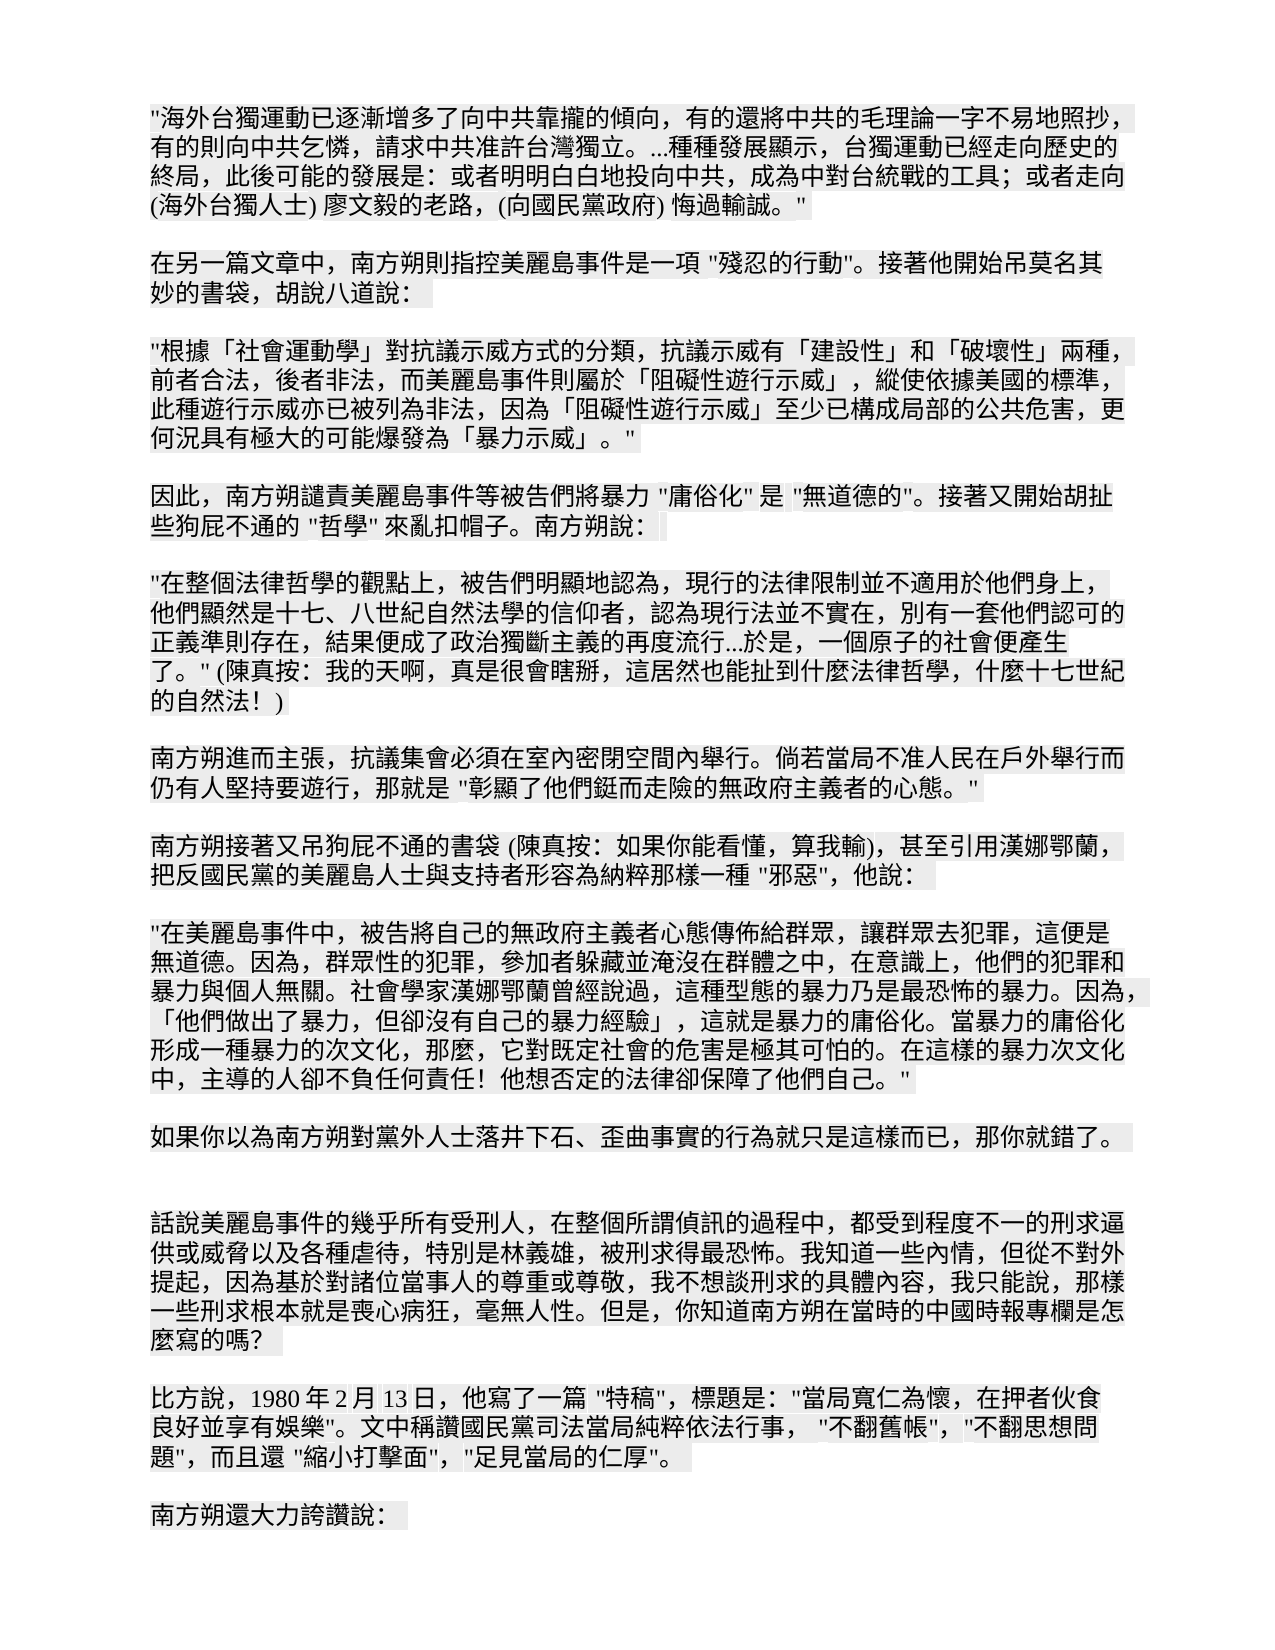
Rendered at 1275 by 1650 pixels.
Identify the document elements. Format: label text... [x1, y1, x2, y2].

text (又續) 短短一篇文字，經常得寫上好幾天，零零碎碎的空檔時間，每次五秒二十秒、八分十分鐘地寫，有時寫三、五個字，事情馬上又來了，又得丟下去忙別的，一心多用。有時甚至得利用小便時間，單手用手機寫筆記，更多時候是在路邊車內睡覺休息或等人時寫的。可是，一個東西，如果不是一氣呵成專注地寫，是很難寫好的，畢竟文字誕生於一種整體的 "感覺"，就好像你不可能每次聽三、五個音符，一點一滴地聽，花好幾天總算才聽完一首歌一樣，"感覺" 會走樣。 人生漫長，時間卻苦短。老天派給我這麼多事，卻仍只給了我一天僅僅二十四小時的光陰，現實如此，也只能在現實中去妥協了。實在很羨慕那些生活會感到無聊的人，或是那些時間多到可以任意揮霍的人。不過，我想胡適說得對，一點一滴還是該有一點一滴的作為。回顧這半生，從小到大，災厄不斷，疲憊不堪，有哪一天是太平日？還不是照樣點點滴滴熬過一萬四千多個日子。 前言表過，續前留言，再舉個例，當年扁案發生後，馬英九聲勢更加勢如破竹，獲得壓倒性票數。阿扁有國師李遠哲，馬英九當時也有個國師，但我毫不遲疑可以用不學無術來形容此人，那就是南方朔，本名王杏慶。 黨外的人應該都聽過他的名字，當時是威權體制下的惡質媒體中國時報的專欄組主任，是個記者，寫東西很喜歡吊書袋，明明一無所知的東西也往往能寫得好像他是該領域的權威似的；或者明明八竿子打不著一點邊的東西，他也能一表三千里，扯很遠；特別喜歡動不動就扯上 "哲學"，但事實上卻是類似把 "相對論" 理解成 "人生相對無常的一套理論" 的那樣一種知識水平。外行人也許看不出來，但對內行人來說卻難以置信，往往張冠李戴，荒腔走板。 我不認為學識這東西在理解現實問題上有什麼特別的重要性，但是，明明完全一無所知的一套知識，卻還要胡扯瞎掰裝內行就很討人厭。 黨外時期，南方朔是個大統派，深藍，藍到發黑，非常忠黨愛國，動輒喊打喊殺，非常敵視黨外反對運動。不過，什麼派倒是無所謂，畢竟統獨不是一種信仰，而只是一種在不同時空下根據理性與是非利害來分析研判的東西。 三十幾年前，我主張台獨，因此涉嫌叛亂，飽受多年折磨，還差點進了黑牢。二十一年前 (1997年)，飄洋過海來到英國，懂了一點世界局勢，兩三年之間想法就變了，變成統派，而且認為越快統一對台灣越好。我的轉變，讓我始終居於台灣社會的極少數一方。但有些人的轉變卻是西瓜偎大邊，哪邊得勢就往哪邊靠攏，不管怎麼改朝換代，永遠居於最主流的位置。 我並不是要在統獨問題上譴責南方朔，事實上我完全搞不懂他的前言不罩後語，思維缺乏基本的一致性。我所在意的是，統獨之外，總該有些屬於信念或價值之類的東西是不應該也不可能輕易改變的，除非昧著良心。至於事實性的東西，更不應該造謠瞎掰，但是南方朔在這幾點問題上的表現，卻完全令人難以恭維。 馬英九失勢後，南方朔竟然成為所謂總統蔡啥小的國師，而且還是綠油油的低級大爛報 "民報" 的什麼 "總主筆"。這個什麼 "民報"，道德水平就跟自由時報差不多，以仇中反華為中心思想，言論荒腔走板，低能反智，就像過去威權時代的 "莒光園地" 那樣，相當腦殘且無品。 統獨與顏色可以因為時過境遷而改變，但不可思議的是，一個反遊行反示威、完全站在舊國民黨一方對著反抗者喊打喊殺、百般抹黑的人，居然可以對同樣一套有關是非善惡的價值有著截然不同的說法。而且，表現得彷彿是 "天然綠" 的那樣一種綠法，過去猛扣黨外紅帽子，說黨外與台獨是中共的同路人，現在卻又成為綠營一方的 "國師"，好像話要隨他怎麼講都能成立似的。要是有人真的去追蹤他的文字與想法，恐怕會精神錯亂。 我舉些例子。國民黨自導自演的美麗島事件發生於1979年12月10 日，旋即展開全島大逮捕。隔年 (1980年) 的四月下旬，南方朔在中國時報的專欄上發表一系列文章，比方說有一篇，標題是："台獨之路走不通也不能走"，文中相當肯定警備總部軍法判決所下的結論，亦即所謂 "台獨叛國論"，凡是主張台獨者，不管其內在動機與外在形式為何，均屬叛國罪。 南方朔稱讚道： "自此(美麗島事件軍法大審)之後，「台獨叛國論」便有了更明確的法律意義，亦即，主張台獨者----不論何種解釋，均屬法律上所謂之「叛國」。" 南方朔並進一步闡釋台獨如何 "危害台灣民主的發展"。他說，"台灣民主運動的緩慢，正是海外台獨的邪惡召喚所致"，構成民主遲緩的 "最大因素"，使之陷入"出賣國家的陰謀陷阱之中"。因此，絕不能使台獨 "禍害" 蔓延，更不能任其 "死灰復燃"。 南方朔並提到二二八事件，說它是一起 "被 (黨外人士) 嚴重歪曲了的歷史事件"，指控黨外人士 "刻意虛構危機感"，"這種莫須有的虛構，使他們自己迷失於自構的幻象中。" 南方朔更進一步大扣台獨紅帽子，他說： "海外台獨運動已逐漸增多了向中共靠攏的傾向，有的還將中共的毛理論一字不易地照抄，有的則向中共乞憐，請求中共准許台灣獨立。...種種發展顯示，台獨運動已經走向歷史的終局，此後可能的發展是：或者明明白白地投向中共，成為中對台統戰的工具；或者走向 (海外台獨人士) 廖文毅的老路，(向國民黨政府) 悔過輸誠。" 在另一篇文章中，南方朔則指控美麗島事件是一項 "殘忍的行動"。接著他開始吊莫名其妙的書袋，胡說八道說： "根據「社會運動學」對抗議示威方式的分類，抗議示威有「建設性」和「破壞性」兩種，前者合法，後者非法，而美麗島事件則屬於「阻礙性遊行示威」，縱使依據美國的標準，此種遊行示威亦已被列為非法，因為「阻礙性遊行示威」至少已構成局部的公共危害，更何況具有極大的可能爆發為「暴力示威」。" 因此，南方朔譴責美麗島事件等被告們將暴力 "庸俗化" 是 "無道德的"。接著又開始胡扯些狗屁不通的 "哲學" 來亂扣帽子。南方朔說： "在整個法律哲學的觀點上，被告們明顯地認為，現行的法律限制並不適用於他們身上，他們顯然是十七、八世紀自然法學的信仰者，認為現行法並不實在，別有一套他們認可的正義準則存在，結果便成了政治獨斷主義的再度流行...於是，一個原子的社會便產生了。" (陳真按：我的天啊，真是很會瞎掰，這居然也能扯到什麼法律哲學，什麼十七世紀的自然法！) 南方朔進而主張，抗議集會必須在室內密閉空間內舉行。倘若當局不准人民在戶外舉行而仍有人堅持要遊行，那就是 "彰顯了他們鋌而走險的無政府主義者的心態。" 南方朔接著又吊狗屁不通的書袋 (陳真按：如果你能看懂，算我輸)，甚至引用漢娜鄂蘭，把反國民黨的美麗島人士與支持者形容為納粹那樣一種 "邪惡"，他說： "在美麗島事件中，被告將自己的無政府主義者心態傳佈給群眾，讓群眾去犯罪，這便是無道德。因為，群眾性的犯罪，參加者躲藏並淹沒在群體之中，在意識上，他們的犯罪和暴力與個人無關。社會學家漢娜鄂蘭曾經說過，這種型態的暴力乃是最恐怖的暴力。因為，「他們做出了暴力，但卻沒有自己的暴力經驗」，這就是暴力的庸俗化。當暴力的庸俗化形成一種暴力的次文化，那麼，它對既定社會的危害是極其可怕的。在這樣的暴力次文化中，主導的人卻不負任何責任！他想否定的法律卻保障了他們自己。" 如果你以為南方朔對黨外人士落井下石、歪曲事實的行為就只是這樣而已，那你就錯了。 話說美麗島事件的幾乎所有受刑人，在整個所謂偵訊的過程中，都受到程度不一的刑求逼供或威脅以及各種虐待，特別是林義雄，被刑求得最恐怖。我知道一些內情，但從不對外提起，因為基於對諸位當事人的尊重或尊敬，我不想談刑求的具體內容，我只能說，那樣一些刑求根本就是喪心病狂，毫無人性。但是，你知道南方朔在當時的中國時報專欄是怎麼寫的嗎？ 比方說，1980年2月13日，他寫了一篇 "特稿"，標題是："當局寬仁為懷，在押者伙食良好並享有娛樂"。文中稱讚國民黨司法當局純粹依法行事， "不翻舊帳"，"不翻思想問題"，而且還 "縮小打擊面"，"足見當局的仁厚"。 南方朔還大力誇讚說： "並無任何刑求之事，偵訊者態度均非常客氣，而且還有許多博、碩士參加偵訊，顯示出治安單位的作風是值得各方尊重的。" 甚至還嘲諷受刑人在獄中過得太爽，簡直就像 "冬令營"。南方朔說： "在押者伙食均相當良好，水果、香菸、衣物亦均充分供應，身體不適者亦有榮總前去的醫師加以診治。他們被妥善照顧，使得絕大多數被捕者家屬為之寬心。而且，還有正當娛樂，可以唱歌、踢毽子，偵訊者並會為在押者過生日、送禮物，頗有「冬令營」的味道。…從種種情況來看，當可預期將會有一個令人滿意的審判。由於當局對本案之處理，既已作了寬大仁厚之處理在前，而對審判，亦力求公正和依法論罪。因此，預料當局對本案之處理，當可獲得國際人士之了解。" 這一切報導，可說是胡說八道到極點。大家明明知道受刑人飽受各種刑求、威脅與虐待，南方朔居然能顛倒是非黑白到這種程度。 另外，南方朔在一篇題為 "政治極端主義和政治建設" 的文章中，把美麗島事件定位為一樁 "反民主" 的運動，因為他 "看見美麗島事件中的政治極端主義"，主要就是 "對政府連續醜化"。接著，他又來吊狗屁不通的書袋了，他說： "中壢事件以來的黨外政治活動，其政治極端化的發展，已確實不斷提昇其極端化的程度，不斷增強的敵意已淹沒了原來的民主理念，西方許多政治學者視政治極端主義為「反民主運動」（Anti-Democratic Movement）...美麗島事件有些部分涉及陰謀，我們要用嚴格的法律；有些是急躁的民主運動者的魯莽和錯誤，我們要寬恕，政府已經這樣做了，值得欣喜。" 在閱讀這些舊報導時，你應該特別注意一點，那就是日期，才能適當了解這些文字在當年的意義。南方朔以上這些文章是美麗島事件後的隔年，也就是1980年所寫，其中大部份是1980年的四月寫的一系列專欄與特稿。日期很重要，因為1980年的四月，林義雄一家老小已被滅門 (慘案發生於1980年的2月28日)，祖孫三人被國民黨的情治單位在光天化日下以亂刀砍死，林義雄則被刑求得遍體鱗傷。在這樣一種情形下，南方朔居然還能寫出一大堆這樣的一種眛著良心的報導，混淆視聽，落井下石。 故事還沒完。如上所說，林義雄一家滅門血案發生於1980年的2月28日，凶手毫無疑問就是國民黨主政下的情治單位所為。國民黨裝模作樣 "調查" 了好幾年，迄今尚未破案，但你知道嗎？南方朔在林宅滅門血案發生的隔兩天就一個人單獨 "破案" 了。南方朔在中國時報發布獨家內幕報導指出，原來林義雄一家老小很可能就是黨外人士或台獨份子自己所殺，暗示這是一樁苦肉計，意圖藉此嫁禍給國民黨。國民黨當時持續多年抹黑林義雄及黨外人士的這招技倆，就是源自於南方朔所寫的這篇假新聞。 南方朔造謠說，祖孫三人當場慘死，唯一生還的林奐均身重數刀 (刀刀深及肺部)，生命垂危之際，透露凶手是 "常來家裏的一位叔叔"，而且還是一位大鬍子。國民黨就是假裝相信這個憑空造謠的假新聞，進而開始營造輿論，把向來反抗國民黨最強烈、眾人尊崇其人格的林義雄抹黑成對黨外不忠，對國民黨軟弱，甚至私通國民黨，因此遭到黨外人士及海外台獨組織的 "懲罰"，故而殺害其全家，並藉此一滅門血案來抹黑國民黨政府，進而 "挑撥政府與人民之間的感情"。 當時，林義雄有個澳洲友人，來台灣收集博士論文題材，常來林家做客，是一位哥倫比亞大學的研究生 Bruce Jacob，中文名字叫 "家博"，剛好是個大鬍子，國民黨於是就把這個人給抓起來，藉此演了好長時間的一齣 "偵辦" 假戲，然後告訴社會大眾說，原來林宅滅門血案就是黨外陰謀份子與海外台獨組織自己幹的，為的是要懲罰林義雄出賣同志，並同時可嫁禍給大有為的國民黨政府。但事實上，林義雄之所以會被刑求得最為慘無人道，就是因為他是當時美麗島受刑人之中態度最為強硬的一位。 舊國民黨之邪惡，真是毫無人性可言，而南方朔恰恰就是這個邪惡勢力的打手，與之一搭一唱，做賊喊捉賊，盡全力抹黑反對者，連這樣一些完全眛著良心的謊話居然也寫得出來。 如果不是因為這樣一些事，像我這樣一個內向害羞、不喜歡公眾活動的人，不會一上大學就馬上加入黨外，成為一名公開掛牌運作的黨外人士。 南方朔造謠說是林義雄所認識的熟人是凶手之後，把消息來源推給他的舊同事，也就是司馬文武 (亦即江春男)，江春男公開否認，並與之對質，指其說謊，然後南方朔居然跑去躲起來，躲了好幾天，害得中國時報的老板余紀忠以為南方朔因為揭發黨外自導自演滅門血案的陰謀而遭到毒手。 南方朔並沒有停止造謠，他所任職的中國時報，仍然持續以這謠言為基礎，並大扣黨外人士紅帽子，並加碼爆料說： "林家事件是經過一次細密策劃的政治暴力行為，乃是國外台獨或台共份子向來所慣用的伎倆。" 在那個年代，主流媒體有個慣用詞叫做 "三合一敵人"，亦即黨外、台獨與中共，三位一體。中央日報隨後亦報導說： "偵辦林家血案的一位高級警官說，本案宣佈偵破時，將使某些自命為「英雄烈士」的人大吃一驚，因為他們一向自命為「民主、自由」旗幟下的一群人，到頭來卻竟然是某一集團陰謀下的犧牲者。" 你應該注意的一點是：國民黨和南方朔聯手造謠演出的這一齣戲，並非僅僅只是一個短暫插曲，而是持續很多年不曾間斷的抹黑，比方說，案發兩三年之後的聯合報仍然還是如此報導： "情治單位經過兩年多的調查分析，所下的結論是：林宅血案是有計畫性的政治事件，目的在於挑撥政府和民眾的情感，並在國際中打擊中華民國的形象。" 那時候我在台北念高中，有一天還在重慶南路一家書局買到一本書叫做 "林義雄的悲劇"，表面上同情其遭遇，其實整本書無非就是要告訴大家：林義雄為了個人權力慾望，誤入歧途，成為三合一敵人的成員，沒想到卻遭到自己人的懲罰，足證這個三合一敵人是如何地喪心病狂云云。 如果你以為故事就只是這樣，到此為止，那你又錯了。話說2008年，前中國時報記者何榮幸，寫了一本很噁心的書，書名叫 "黑夜中尋找星星"，找來十幾位所謂 "走過戒嚴的資深記者"，標榜其風骨，為其作傳，說他們是黑暗中的 "星星"，而南方朔就是這幾位 "星星" 之一。很離譜吧！但我不意外，因為這位何榮幸先生，先前也出版過一本書叫做什麼 "學運世代：眾聲喧嘩的十年"，也同樣找來一些荒唐人物 (我當然不是說書中每一個全是人渣)，竟然說他們是當年的學運領袖，其瞎掰胡扯之離譜程度，令人難以置信。台灣政治之詭詐、虛構與卑劣，心機之深，盤算之複雜，許多時候，真是超乎正常人性所能理解的範圍，圈外人恐怕很難體會。 你知道南方朔在何榮幸這本噁心書裏頭如何自我標榜嗎？南方朔居然說他 "在1980年投入黨外運動"！！！你沒看錯，就是1980年！！！而 1980年難道不就正是他忙著抹黑美麗島事件與黨外運動、造謠林宅血案的那一年，他居然在28年後竄改歷史，說自己 "1980年就加入黨外"！！！ 這還不夠誇張，同樣是在 2008年，在一篇題為"台灣報禁解除前後" 的南方朔口述歷史中，他竟然說 "大家都說南方朔是台灣群眾運動的老祖父"！！！！！！！！ 我真是無言了。居然有人會扭曲事實到這種程度，我真不敢相信我的眼睛。那我是不是可以說川普是甘地精神的21世紀傳人？希拉蕊過著跟德蕾莎一樣的赤貧無私生活？ 你知道嗎？南方朔甚至還說自己 "率先策畫街頭運動"，"領導風潮"，而且是策畫 "真正的街頭運動"，是 "最大型的街頭運動"，甚至還 "衝撞總統府"；並說民進黨之所以膽敢組黨，他所策畫的 "街頭運動風潮" 也是一個 "促進因素"。媽的，我真是不知道該用什麼形容詞來形容這樣一種無恥。 這些年來，島內無數學界或醫界人士個個努力為自己虛構個人歷史，每個人都努力瞎說自己當年如何勇敢反抗國民黨，其實絕大多數是鬼話。當年在整個台灣的學界或醫界或校園中，敢於公開反抗國民黨者，始終是小貓兩三隻，一個巴掌就能數完。 至於有一些人之所謂 "勇敢反抗國民黨"，居然指的是參加九零年代由李登輝所動員、媒體所全面鼓吹讚揚、甚至由教官帶隊參加的愛 (台灣) 國運動，亦即所謂 "野百合學運"。他媽的，那樣一種由國民黨所動員來鬥爭外省人勢力的愛 (台灣) 國運動，居然也能說成 "勇敢反抗國民黨"！？這十幾年來，經常不斷聽到這類自我吹捧，年輕一代卻奉若神明，信以為真，還真以為這些窩囊猥瑣的讀書人過去真的是什麼拋頭顱灑熱血的勇敢志士，其實不但全非事實，而且與事實剛好完全相反。這就好像幾年前倘若有人參加民進黨所全黨動員、全台媒體與綠色政客與無恥主流文人們所大力吹捧的 "太陽花學運"，需要什麼勇氣？反倒是膽敢對之不敬者才需要很大的勇氣。 不過，南方朔的胡扯瞎掰與全然虛構之荒唐與離譜，卻遠勝上述這一切學界或醫界人士之自我吹捧。但是，你看，不管是島內或島外，此岸或對岸，居然往往信以為真，奉之為大師與先知。所謂口述歷史，難道就是可以像寫科幻小說那樣任意瞎掰嗎？是不是一個人只要佔據了某種言論地盤，有了一定的權勢，然後只要言論合乎某種立場，然後相關勢力就會買帳？ 我之所以浪費時間又臭又長地寫這樣一些對我來說僅僅是普通常識而根本無須多說的事情，當然不是為了批評一個我認為根本不值得批評的人。這只是拿來做為一個例子。我之所以寫這些，目的或原因很多，姑且就這麼說吧： 一，尼采說："政客把人塑造成兩類，一類是工具，一類是敵人。" 我希望自己，當然也希望別人，成為政客的敵人，而不是成為他的工具。政客們的塑造工具方式，無非就是依靠鋪天蓋地的洗腦謊言與宣傳。 在這一點上，半個多世紀來，島內洗腦工作無疑是極為成功的，只是換了不同顏色。你看，一個再怎麼明明白白的簡單事實或普通常識，但你卻幾乎不可能以之撼動任何一個人既有的認知與想法。比方說，民進黨近二十年來之一切所作所為，一如過去的國民黨，但這個當下無惡不作的人渣黨卻居然成為正義的化身，人權的鬥士，民主自由的先鋒。 島內治治如此，島外國際事務亦然。比方說，美國半個多世紀來在全世界各地發動數以百計的侵略戰爭，燒殺擄掠，殺害上千萬人，至今依然每天不斷殺殺殺，正如 Noam Chomsky 所說，美國不但是帝國主義，而且是全球最大的恐怖主義國家。但是你看一般人，卻依然以完全正面的形象看待美國，歌頌美國。 反之，中國過去遭受長達百年的西方列強入侵與蹂躪，死傷千萬，橫遭掠奪與殺戮，在極度的貧窮與動亂之中，憑自己的努力，逐漸崛起之後，造福全球數億人脫離貧窮，而且不派一兵一卒去侵略任何一個國家，卻反而在島內被視為什麼侵害人權的舉世頭號恐怖惡魔。 大至國際之間，小至個人，道理也一樣。一些檯面上稱神稱王的名人或政客，明明是一些混蛋人渣，但你卻幾乎不可能讓人們相信其卑劣，而仍持續充當其動員工具，膜拜之，仰慕之，為之搖旗吶喊。 二，開藥治病不難，但是建立病識感卻極其艱難。沒有病識感，就算再好的藥對方也不會願意吃。病識感的建立卻無法光靠訴諸理性，因為當事人恰恰是理性能力出了問題。許多時候，需要的也許不光是理性，而是一種想像，你得想方設法用各種 "例子" 去挑起對方產生一種 "願意去想像" 的可能性。願意想像一些什麼呢？想像自己有可能是錯的或是有病的。 三，當我們做出一種強烈或篤定的宣稱時，往往有兩種可能，一種是沒來由的亂宣稱一通，簡單說就是腦殘，他的證據或經驗並不足以支持其宣稱。另一種是確實有根據的。我相信，任何人如果知道得跟我一樣多，他恐怕會比我做出更為強烈更加篤定的各種宣稱，畢竟我是個思想保守人士，當我知道十，知道一百乃至知道一千時，我往往才僅僅說出一，這也因此讓我或許比較有可能盡量減少犯錯。 四，除了理性與想像，任何一種知識、信念或宣稱的建立，其實還需要一種相當核心的要素，亦即信任。沒有這最項基本的信任，知識或信念根本無從產生，畢竟我們不可能親自去體會世上所有經驗，也不可能親自去研究每一項知識宣稱。即便是牛頓都還是一樣得站在巨人的肩膀上，才能看向遠方。因此，慎選 "巨人" 很重要。這意思是說，我們應當考察任何一個人的言論與行為之可信度與可靠程度及其內外一致性，從而決定在多大程度上應如何信任其言行。 五，我從來不是真的想談政治，而是對政治之所以值得存在與關切的可能性感受到一種迫切的熱情。我忘了是誰說的了，大意是說，決定一個政權的存亡的因素，或者說，當我們決定是否支持或反對某個政權時，憑藉的依據絕不會是某種技術性的政策，而必然是因為某種道德原則。有些東西，哪怕是寫上千萬言，其實說穿了不過就只是在談這樣一些跟是非善惡有關的基本原則或原理。 蘇格拉底一生沒留下文字，但他到處街頭巷尾找人抬槓。前途有為的人們經常嘲笑他一事無成，光會清談。蘇格拉底說："我們不是在清談，而是在談如何活下去的問題"。 蘇格拉底的問題，也一直是我的問題，也許它也理應是每個人所應關切的問題；更重要的是，眾人的關切方式與內涵，顯然決定了眾人的長遠命運。 六，我們不可能一一去訴說每個事實，更不可能一一拆穿每一道謊言。終究，我們還是得依靠每個人自己的大腦與心靈、理性與感性，去理解世界，理解各種人事物。能被訴說的，不過是一些例子，一種隱喻，而各種例子恰恰形成一種 "思索方式"，或者說 "看待世界的眼光"。 沈從文對此說得很動人，他說："照我思索，可理解我；照我思索，可理解人"。我倒也不想說自己的 "思索方式" 肯定是對的，但它畢竟是我能貢獻給這個世界的一切了。 [150, 75, 1125, 1559]
